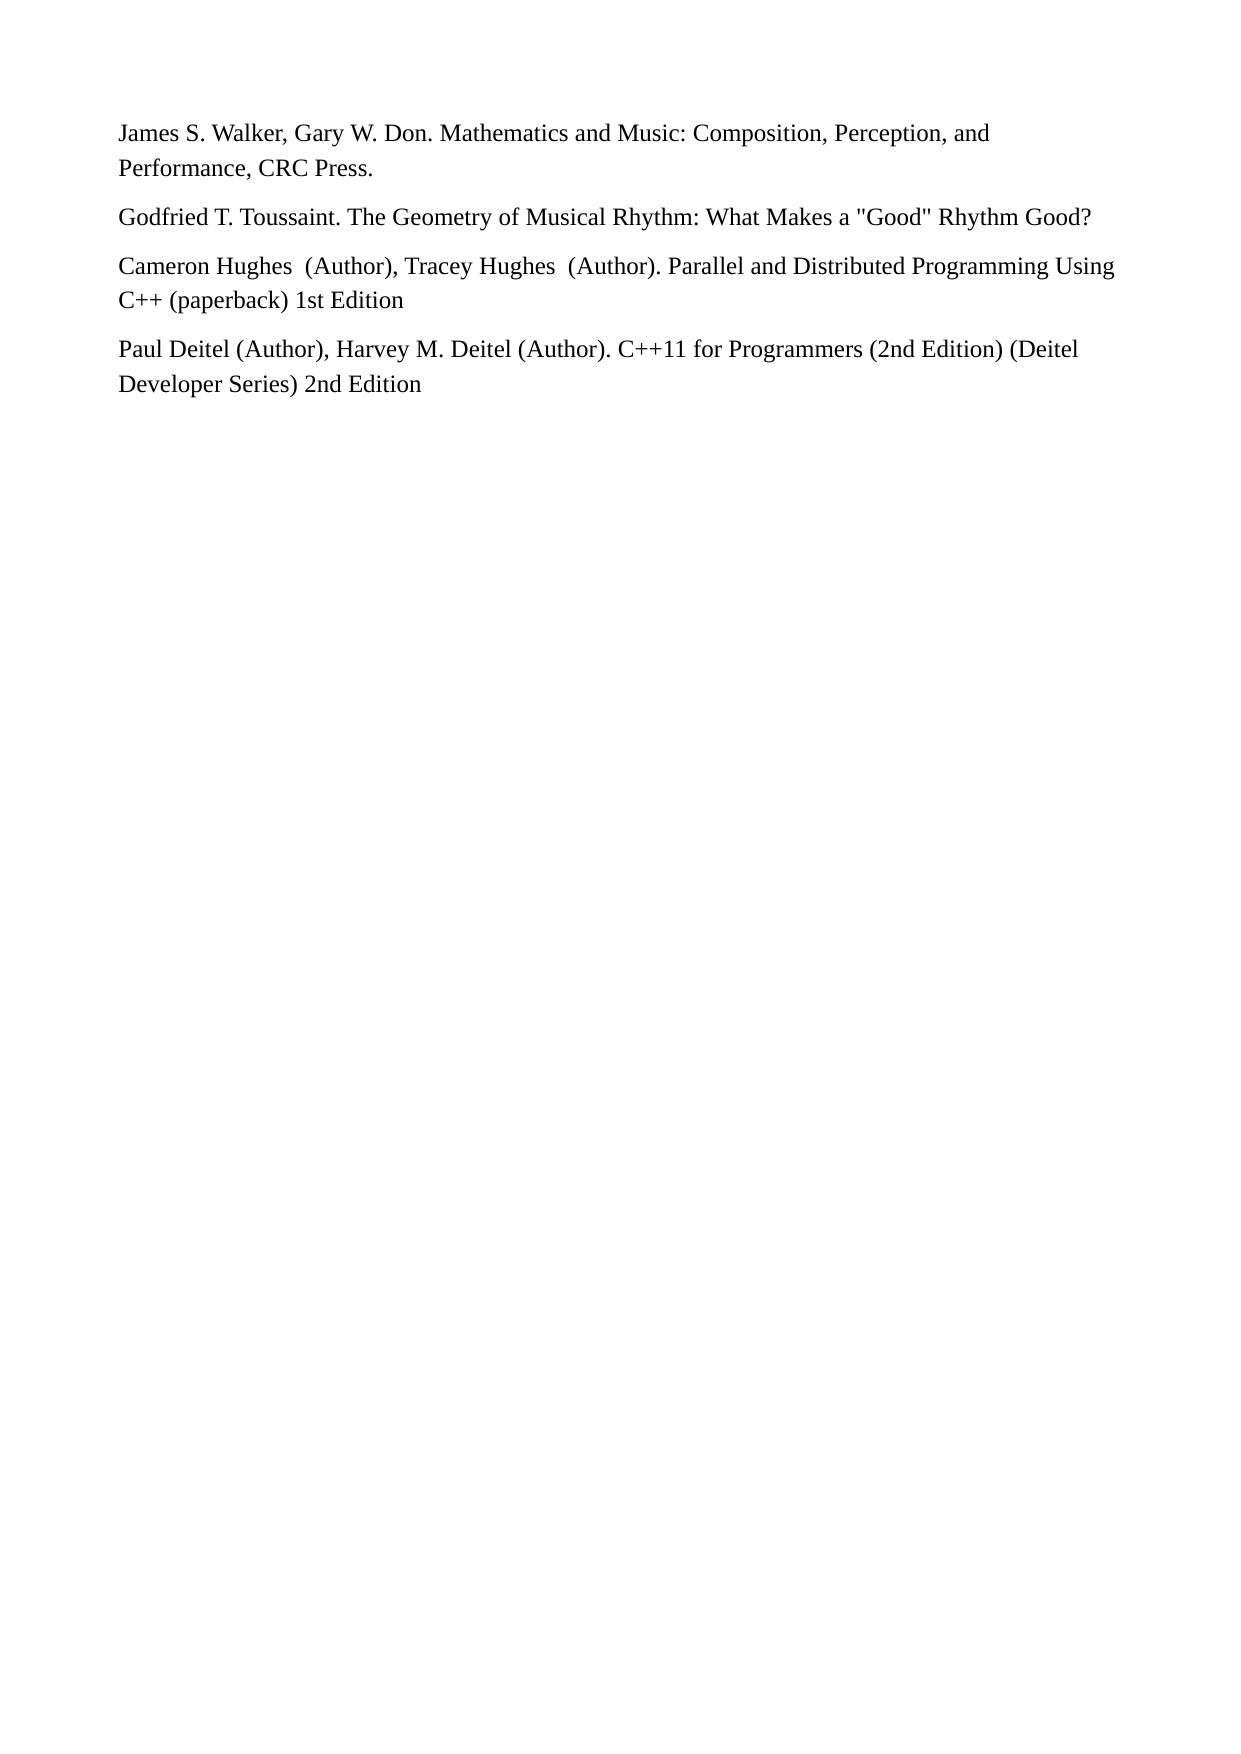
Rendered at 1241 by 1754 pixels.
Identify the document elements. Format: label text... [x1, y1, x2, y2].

text James S. Walker, Gary W. Don. Mathematics and Music: Composition, Perception, and Performance, CRC Press. [118, 118, 1122, 181]
text Paul Deitel (Author), Harvey M. Deitel (Author). C++11 for Programmers (2nd Edition) (Deitel Developer Series) 2nd Edition [118, 334, 1122, 397]
text Godfried T. Toussaint. The Geometry of Musical Rhythm: What Makes a "Good" Rhythm Good? [118, 202, 1122, 230]
text Cameron Hughes (Author), Tracey Hughes (Author). Parallel and Distributed Programming Using C++ (paperback) 1st Edition [118, 251, 1122, 314]
